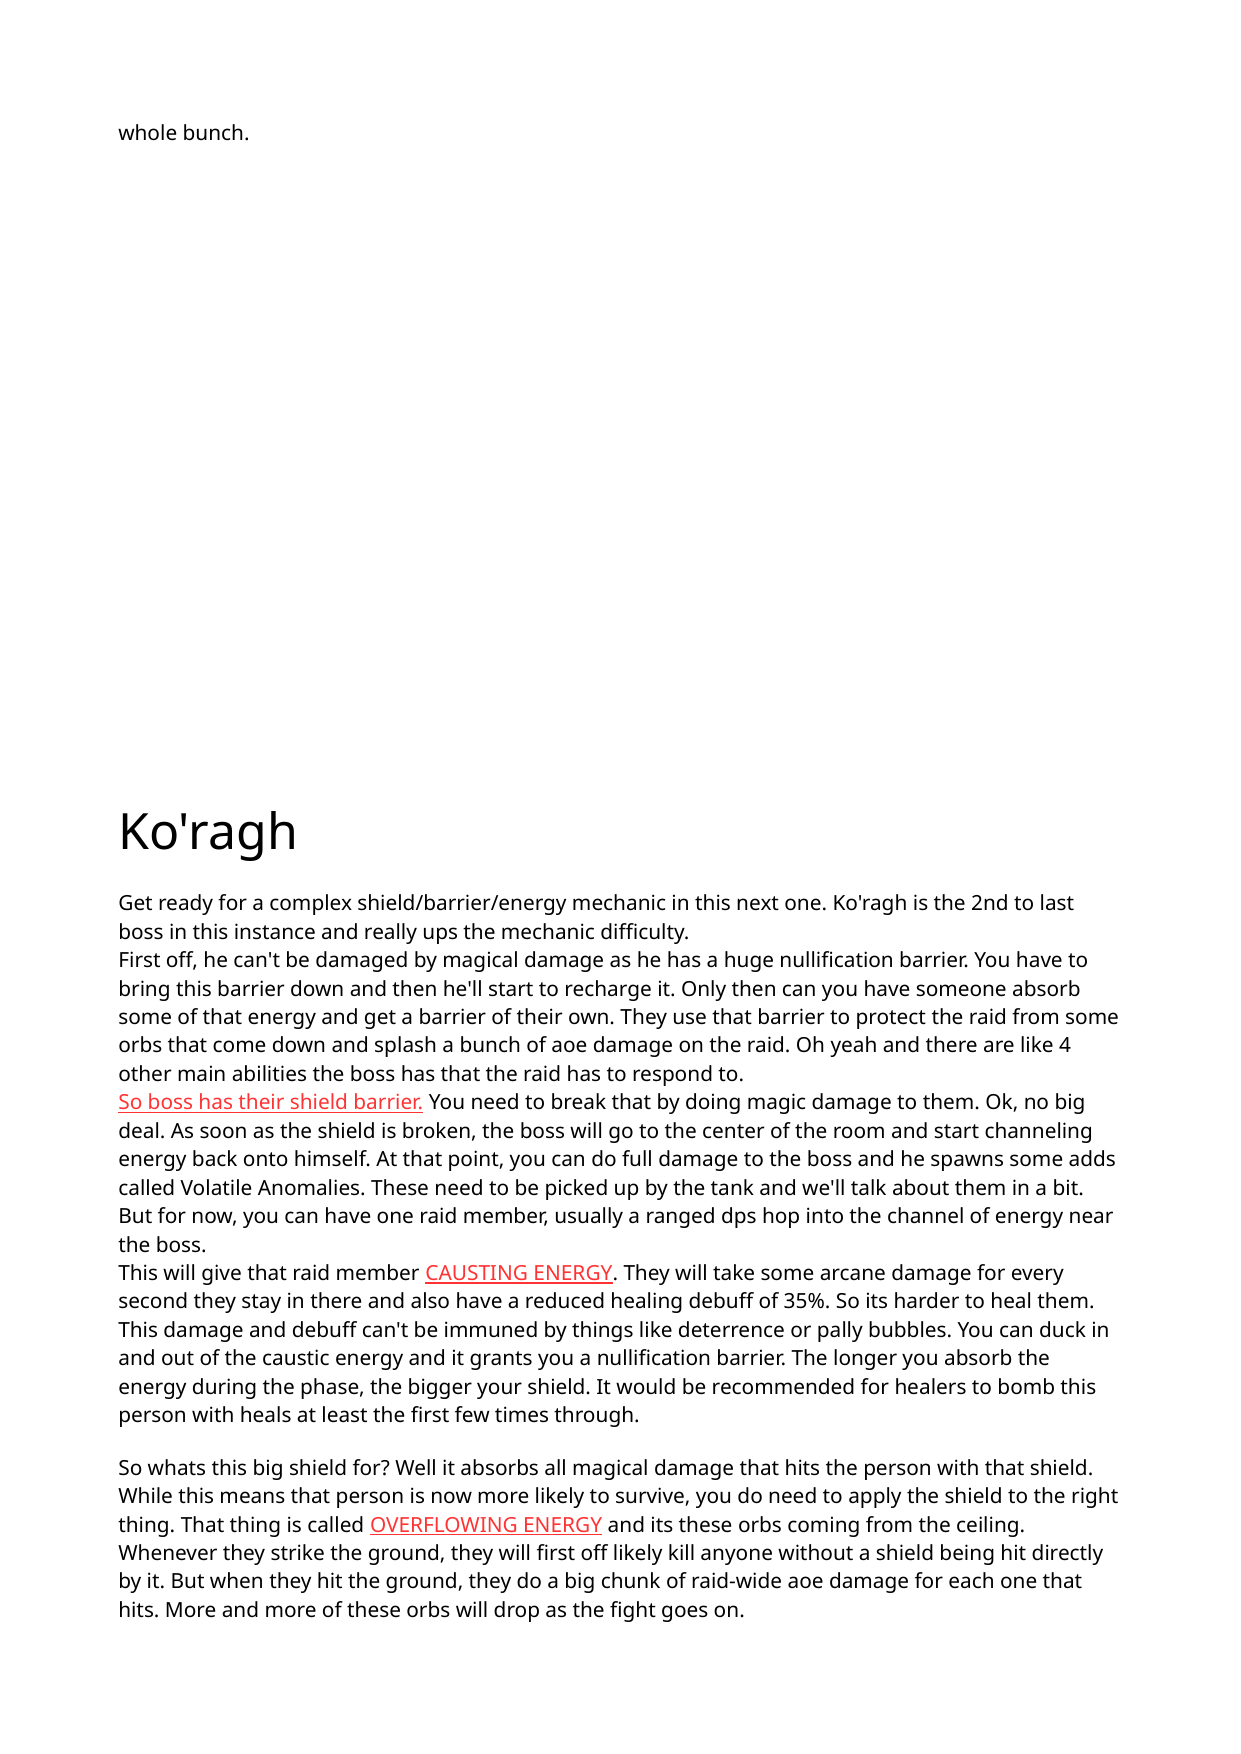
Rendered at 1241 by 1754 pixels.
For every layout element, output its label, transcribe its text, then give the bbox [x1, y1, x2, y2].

text First off, he can't be damaged by magical damage as he has a huge nullification barrier. You have to bring this barrier down and then he'll start to recharge it. Only then can you have someone absorb some of that energy and get a barrier of their own. They use that barrier to protect the raid from some orbs that come down and splash a bunch of aoe damage on the raid. Oh yeah and there are like 4 other main abilities the boss has that the raid has to respond to. [118, 945, 1122, 1087]
text Ko'ragh [118, 796, 1122, 864]
text Get ready for a complex shield/barrier/energy mechanic in this next one. Ko'ragh is the 2nd to last boss in this instance and really ups the mechanic difficulty. [118, 888, 1122, 945]
text So whats this big shield for? Well it absorbs all magical damage that hits the person with that shield. While this means that person is now more likely to survive, you do need to apply the shield to the right thing. That thing is called OVERFLOWING ENERGY and its these orbs coming from the ceiling. Whenever they strike the ground, they will first off likely kill anyone without a shield being hit directly by it. But when they hit the ground, they do a big chunk of raid-wide aoe damage for each one that hits. More and more of these orbs will drop as the fight goes on. [118, 1453, 1122, 1623]
text whole bunch. [118, 118, 1122, 147]
text This will give that raid member CAUSTING ENERGY. They will take some arcane damage for every second they stay in there and also have a reduced healing debuff of 35%. So its harder to heal them. This damage and debuff can't be immuned by things like deterrence or pally bubbles. You can duck in and out of the caustic energy and it grants you a nullification barrier. The longer you absorb the energy during the phase, the bigger your shield. It would be recommended for healers to bomb this person with heals at least the first few times through. [118, 1258, 1122, 1429]
text So boss has their shield barrier. You need to break that by doing magic damage to them. Ok, no big deal. As soon as the shield is broken, the boss will go to the center of the room and start channeling energy back onto himself. At that point, you can do full damage to the boss and he spawns some adds called Volatile Anomalies. These need to be picked up by the tank and we'll talk about them in a bit. But for now, you can have one raid member, usually a ranged dps hop into the channel of energy near the boss. [118, 1087, 1122, 1258]
